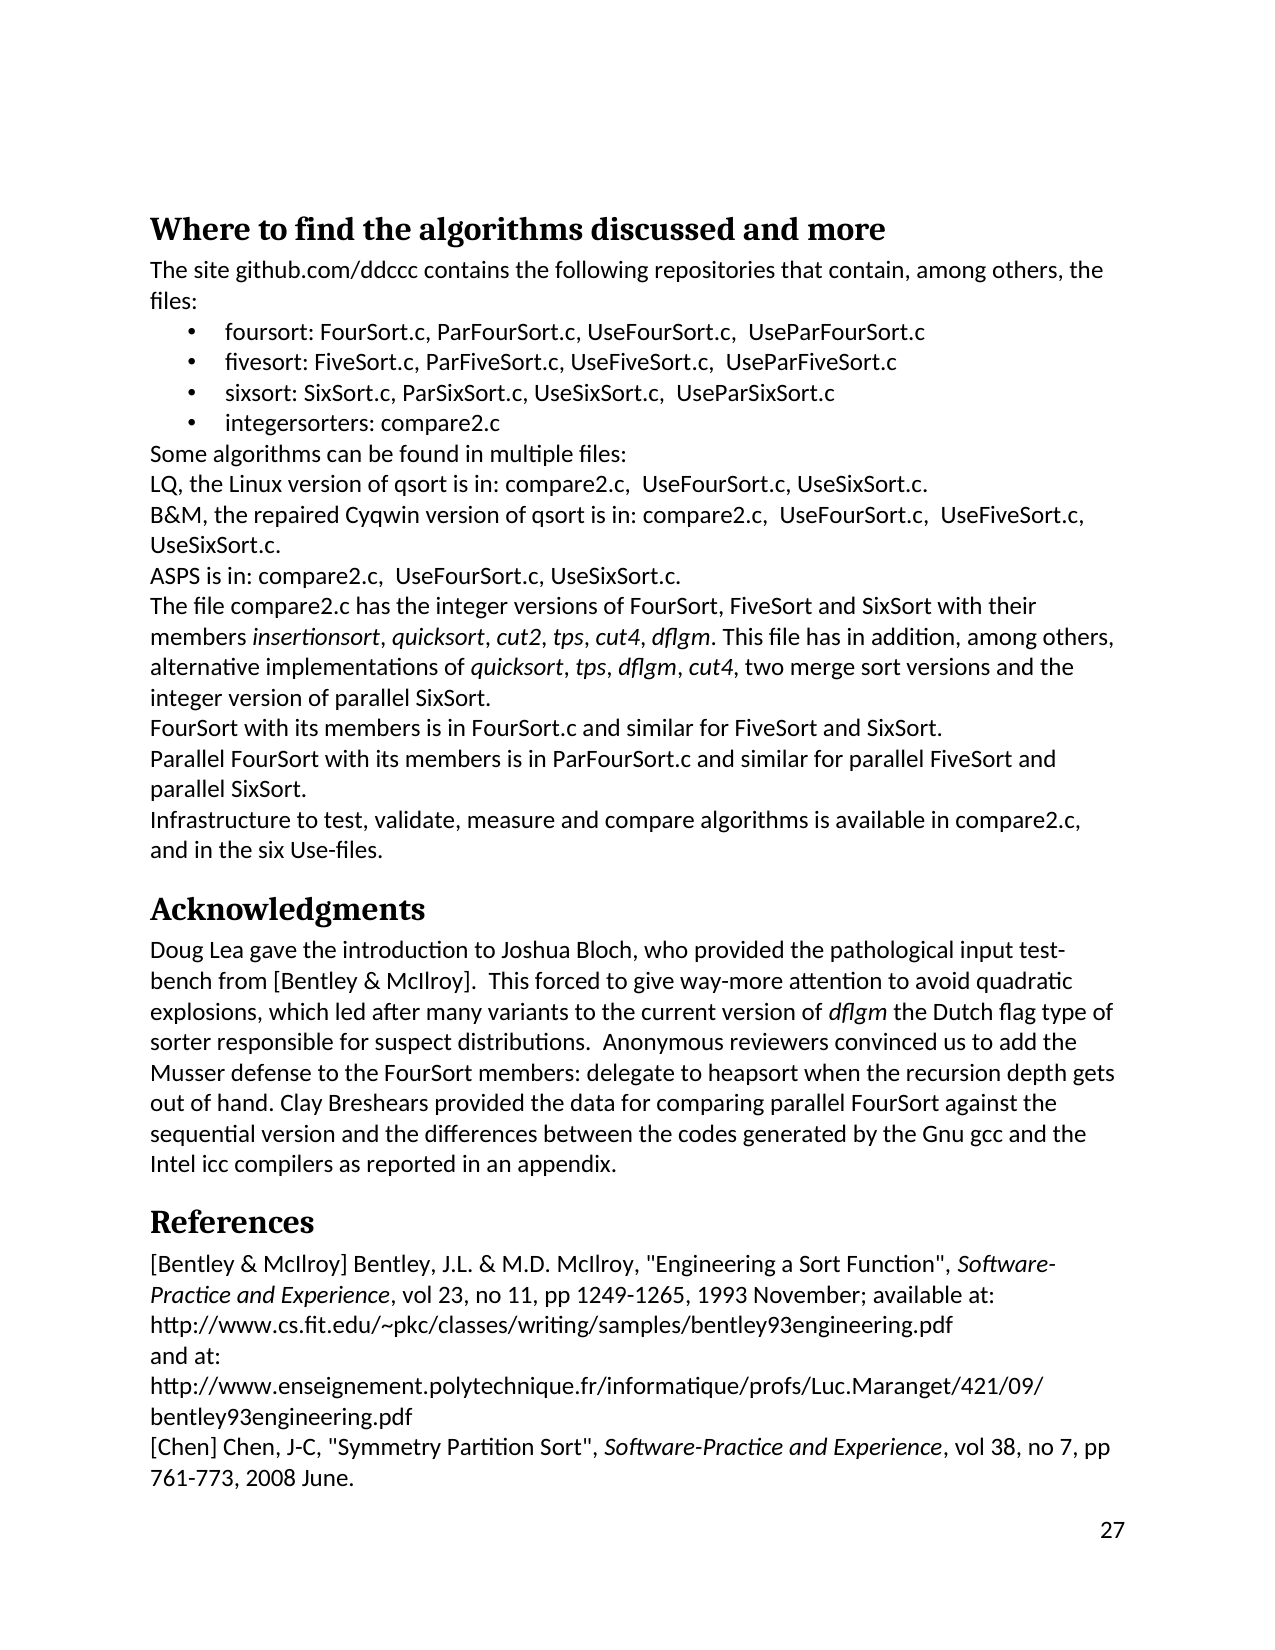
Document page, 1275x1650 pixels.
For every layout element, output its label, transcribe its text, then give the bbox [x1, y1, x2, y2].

text Infrastructure to test, validate, measure and compare algorithms is available in compare2.c, and in the six Use-files. [150, 804, 1125, 865]
subtitle Acknowledgments [150, 890, 1125, 928]
text Doug Lea gave the introduction to Joshua Bloch, who provided the pathological input test-bench from [Bentley & McIlroy]. This forced to give way-more attention to avoid quadratic explosions, which led after many variants to the current version of dflgm the Dutch flag type of sorter responsible for suspect distributions. Anonymous reviewers convinced us to add the Musser defense to the FourSort members: delegate to heapsort when the recursion depth gets out of hand. Clay Breshears provided the data for comparing parallel FourSort against the sequential version and the differences between the codes generated by the Gnu gcc and the Intel icc compilers as reported in an appendix. [150, 934, 1125, 1179]
text http://www.enseignement.polytechnique.fr/informatique/profs/Luc.Maranget/421/09/bentley93engineering.pdf [150, 1370, 1125, 1431]
text [Chen] Chen, J-C, "Symmetry Partition Sort", Software-Practice and Experience, vol 38, no 7, pp 761-773, 2008 June. [150, 1431, 1125, 1492]
subtitle Where to find the algorithms discussed and more [150, 210, 1125, 248]
list integersorters: compare2.c [187, 407, 1125, 438]
text http://www.cs.fit.edu/~pkc/classes/writing/samples/bentley93engineering.pdf [150, 1309, 1125, 1340]
text The site github.com/ddccc contains the following repositories that contain, among others, the files: [150, 254, 1125, 316]
list foursort: FourSort.c, ParFourSort.c, UseFourSort.c, UseParFourSort.c [187, 316, 1125, 346]
text B&M, the repaired Cyqwin version of qsort is in: compare2.c, UseFourSort.c, UseFiveSort.c, UseSixSort.c. [150, 499, 1125, 560]
text Some algorithms can be found in multiple files: [150, 438, 1125, 468]
text The file compare2.c has the integer versions of FourSort, FiveSort and SixSort with their members insertionsort, quicksort, cut2, tps, cut4, dflgm. This file has in addition, among others, alternative implementations of quicksort, tps, dflgm, cut4, two merge sort versions and the integer version of parallel SixSort. [150, 590, 1125, 712]
text [Bentley & McIlroy] Bentley, J.L. & M.D. McIlroy, "Engineering a Sort Function", Software-Practice and Experience, vol 23, no 11, pp 1249-1265, 1993 November; available at: [150, 1248, 1125, 1309]
text ASPS is in: compare2.c, UseFourSort.c, UseSixSort.c. [150, 560, 1125, 590]
subtitle References [150, 1204, 1125, 1242]
list fivesort: FiveSort.c, ParFiveSort.c, UseFiveSort.c, UseParFiveSort.c [187, 346, 1125, 377]
text LQ, the Linux version of qsort is in: compare2.c, UseFourSort.c, UseSixSort.c. [150, 468, 1125, 499]
list sixsort: SixSort.c, ParSixSort.c, UseSixSort.c, UseParSixSort.c [187, 377, 1125, 407]
text FourSort with its members is in FourSort.c and similar for FiveSort and SixSort. [150, 712, 1125, 743]
text Parallel FourSort with its members is in ParFourSort.c and similar for parallel FiveSort and parallel SixSort. [150, 743, 1125, 804]
text and at: [150, 1340, 1125, 1370]
